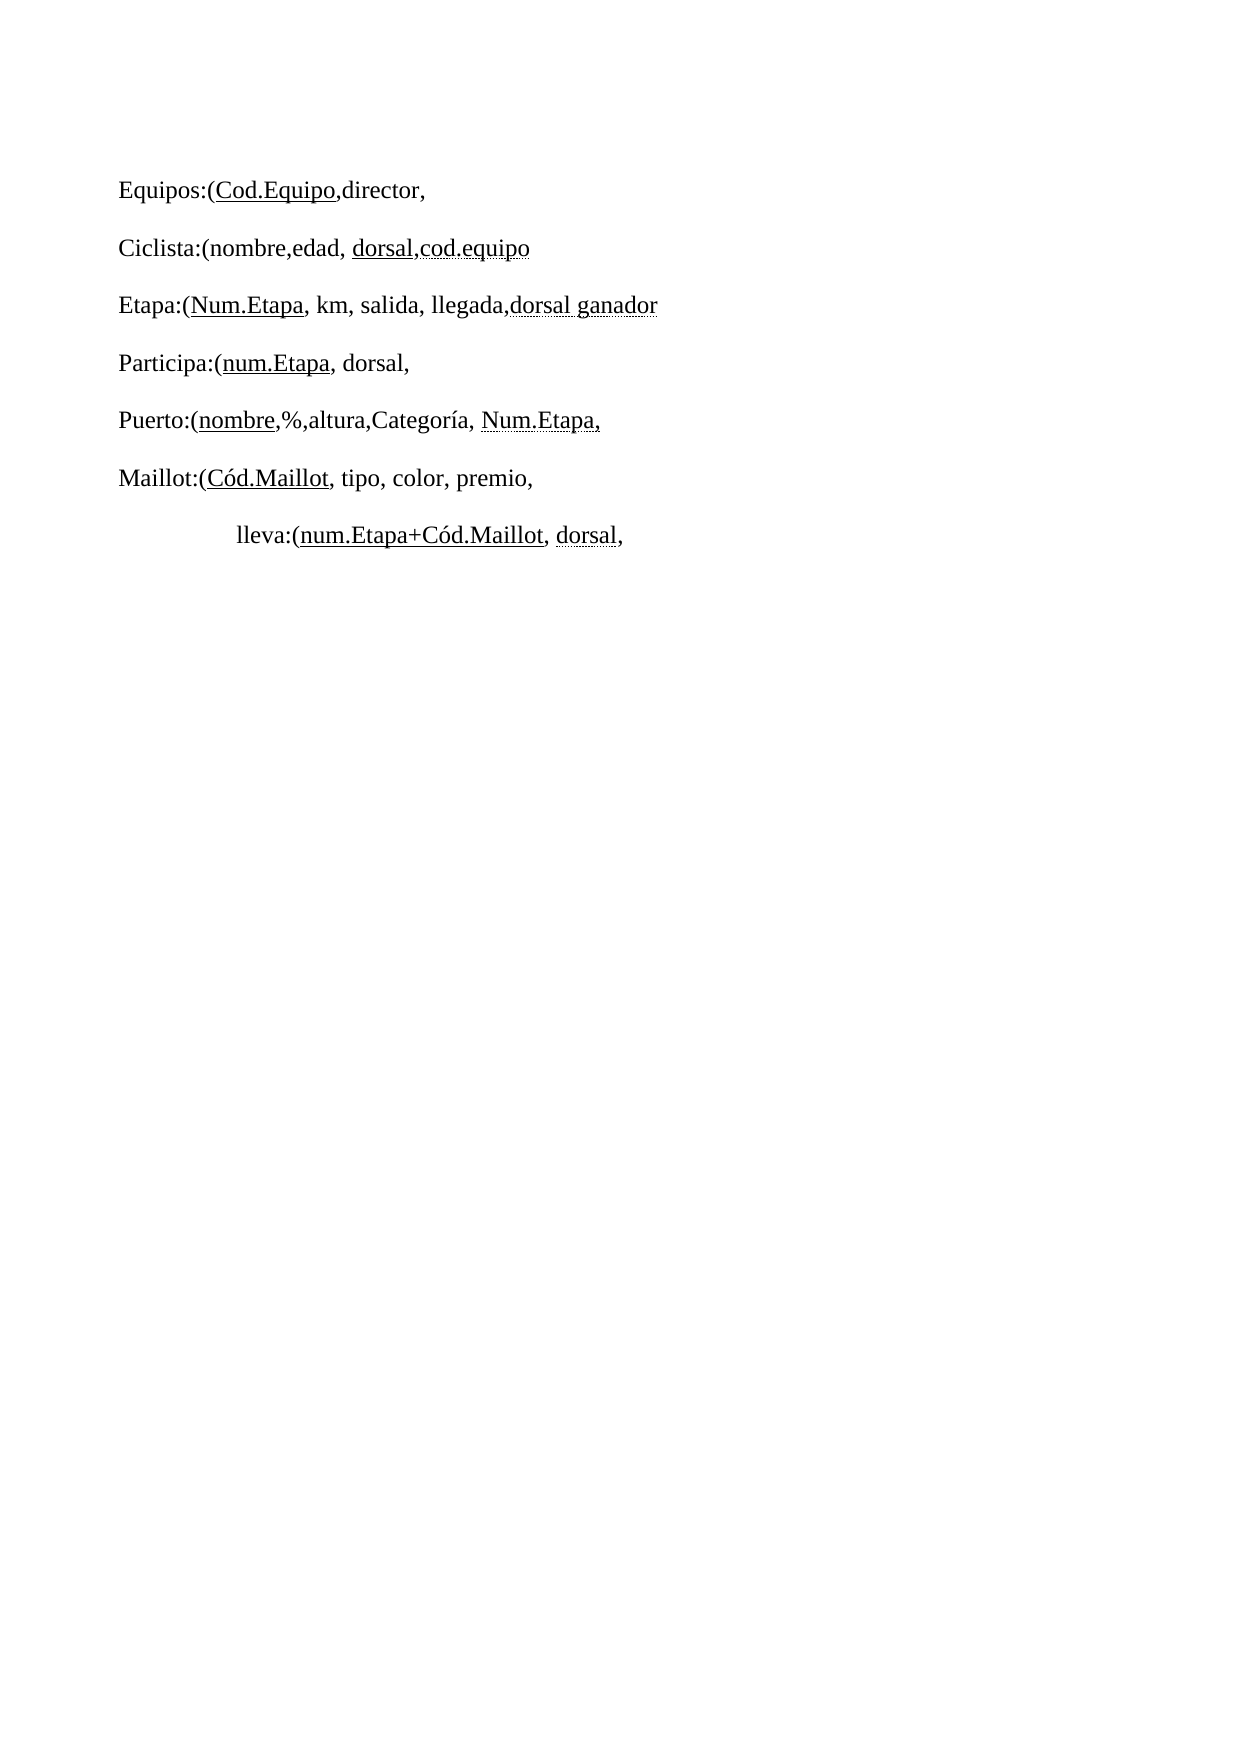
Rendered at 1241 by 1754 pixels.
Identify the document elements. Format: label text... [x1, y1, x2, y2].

text Puerto:(nombre,%,altura,Categoría, Num.Etapa, [118, 406, 1122, 434]
text Maillot:(Cód.Maillot, tipo, color, premio, [118, 463, 1122, 492]
text Etapa:(Num.Etapa, km, salida, llegada,dorsal ganador [118, 291, 1122, 319]
text Equipos:(Cod.Equipo,director, [118, 176, 1122, 204]
text lleva:(num.Etapa+Cód.Maillot, dorsal, [118, 521, 1122, 549]
text Ciclista:(nombre,edad, dorsal,cod.equipo [118, 233, 1122, 262]
text Participa:(num.Etapa, dorsal, [118, 348, 1122, 377]
